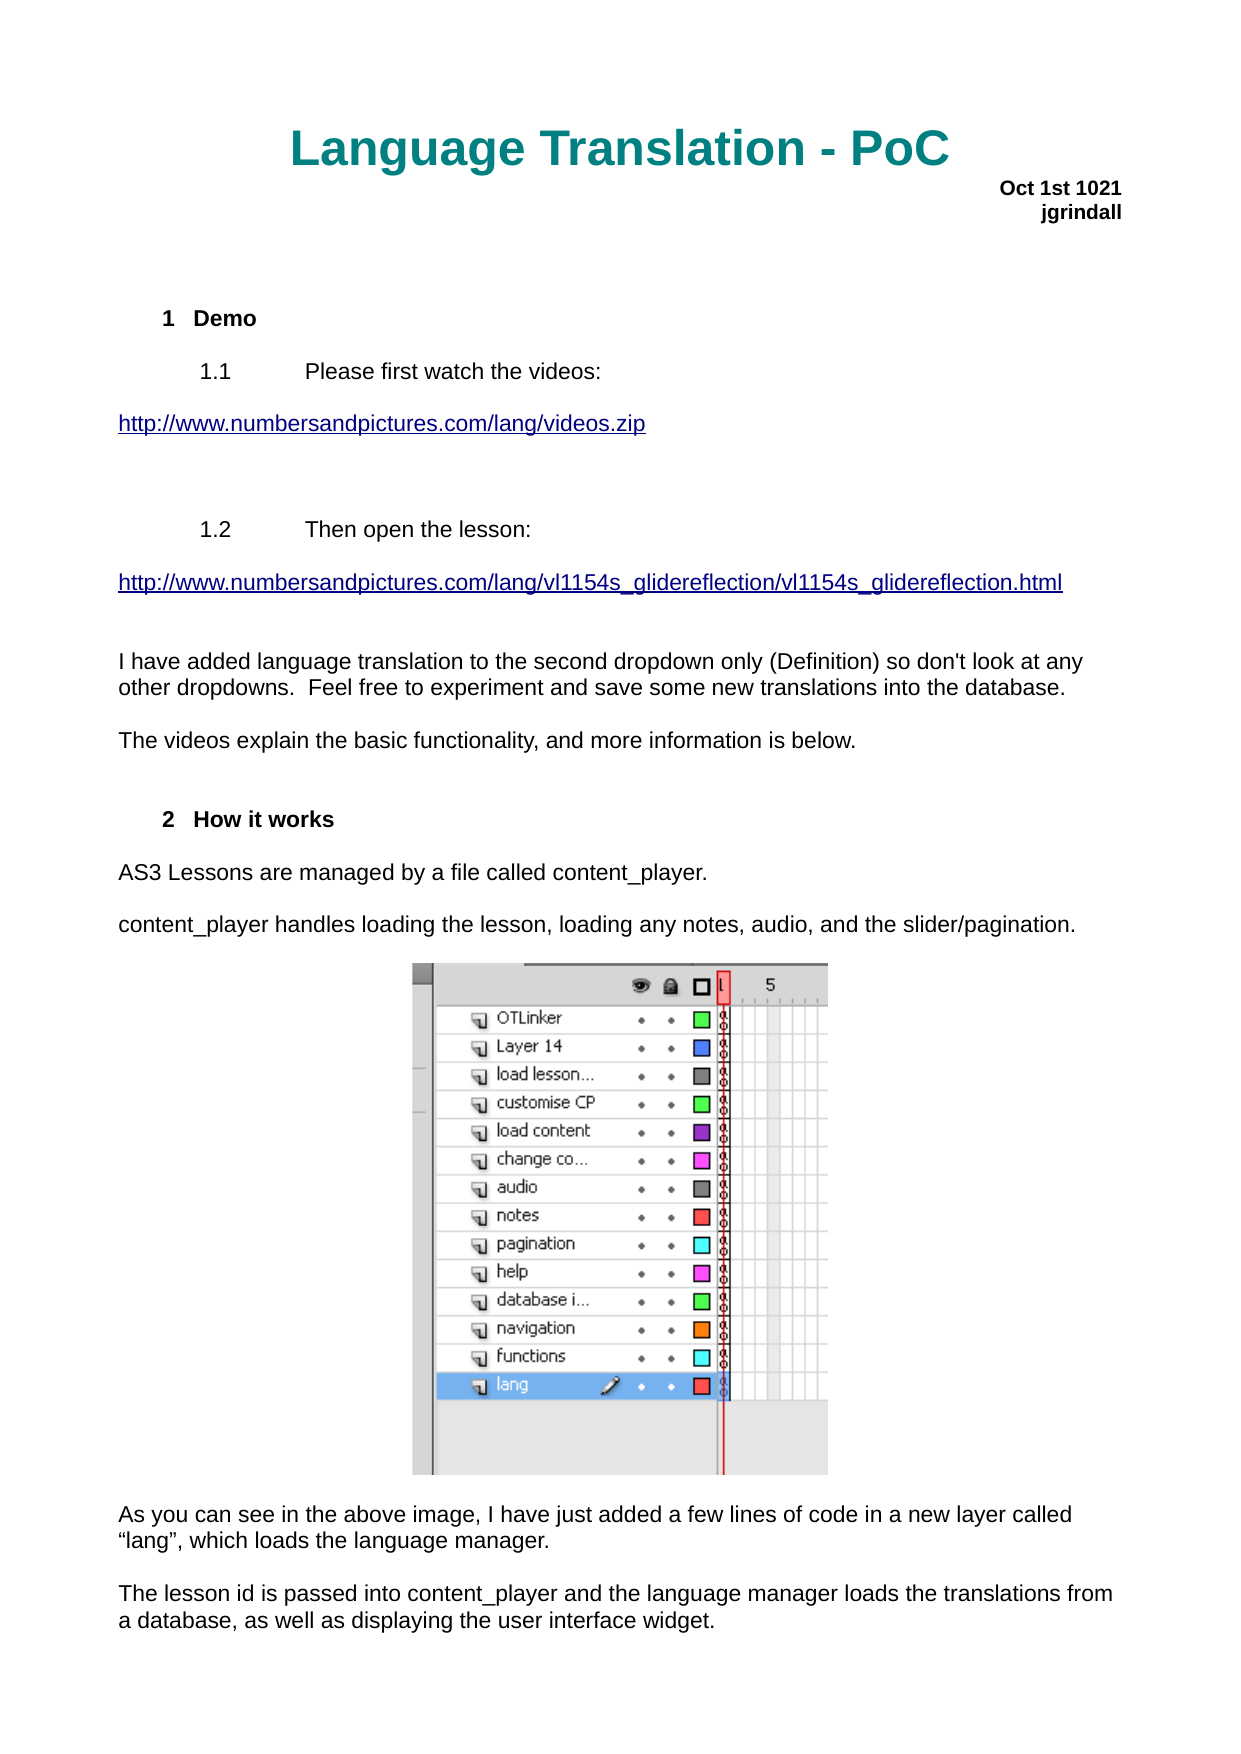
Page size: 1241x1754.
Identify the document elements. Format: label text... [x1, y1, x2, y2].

text Language Translation - PoC [118, 118, 1122, 176]
text I have added language translation to the second dropdown only (Definition) so don't look at any other dropdowns. Feel free to experiment and save some new translations into the database. [118, 648, 1122, 700]
list Demo [156, 305, 1122, 331]
list Please first watch the videos: [193, 358, 1122, 384]
text The lesson id is passed into content_player and the language manager loads the translations from a database, as well as displaying the user interface widget. [118, 1580, 1122, 1633]
list Then open the lesson: [193, 516, 1122, 542]
text Oct 1st 1021 [118, 176, 1122, 199]
text As you can see in the above image, I have just added a few lines of code in a new layer called “lang”, which loads the language manager. [118, 1501, 1122, 1554]
text content_player handles loading the lesson, loading any notes, audio, and the slider/pagination. [118, 911, 1122, 937]
picture [412, 963, 828, 1475]
text AS3 Lessons are managed by a file called content_player. [118, 858, 1122, 885]
text jgrindall [118, 199, 1122, 223]
text http://www.numbersandpictures.com/lang/vl1154s_glidereflection/vl1154s_glidereflection.html [118, 568, 1122, 595]
list How it works [156, 806, 1122, 832]
text http://www.numbersandpictures.com/lang/videos.zip [118, 410, 1122, 437]
text The videos explain the basic functionality, and more information is below. [118, 727, 1122, 753]
